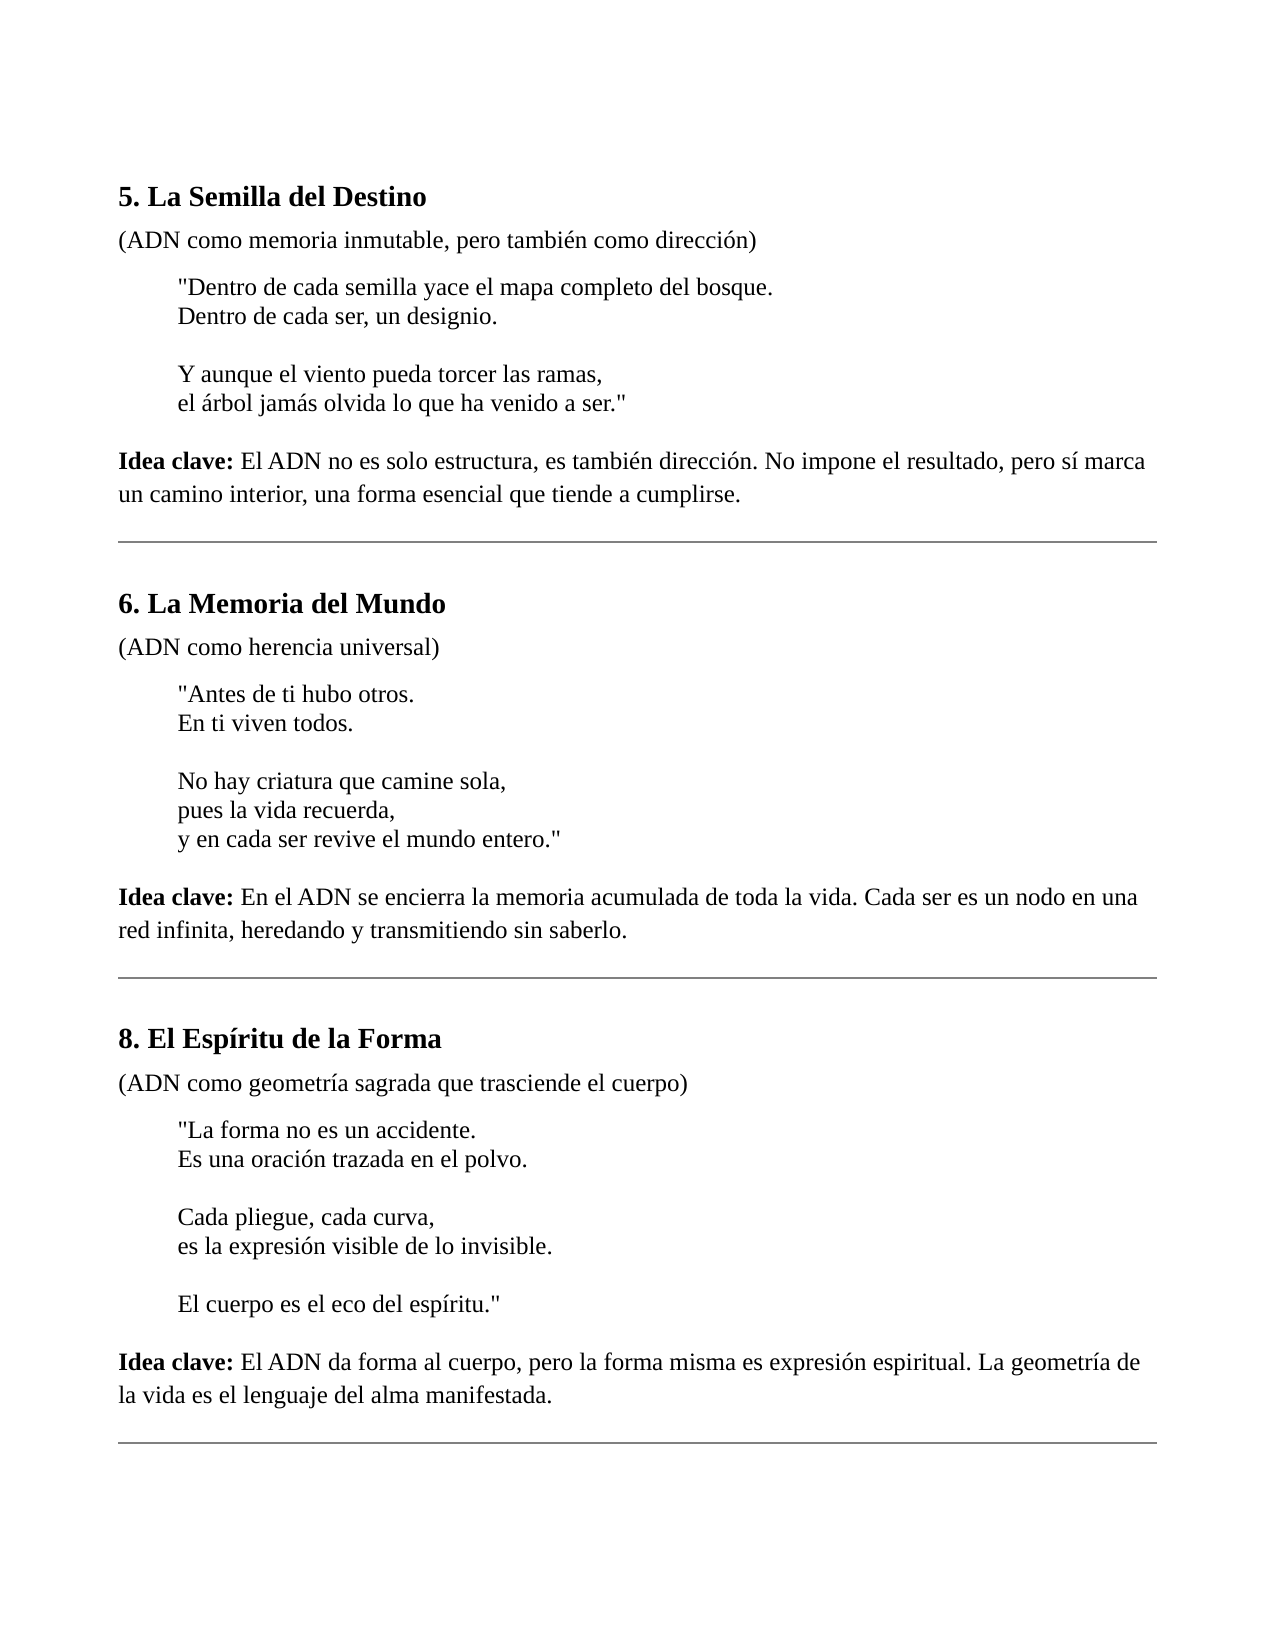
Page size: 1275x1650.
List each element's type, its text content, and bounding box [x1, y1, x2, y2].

text Cada pliegue, cada curva, es la expresión visible de lo invisible. [177, 1202, 1098, 1260]
text Idea clave: En el ADN se encierra la memoria acumulada de toda la vida. Cada ser es un nodo en una red infinita, heredando y transmitiendo sin saberlo. [118, 882, 1157, 944]
subtitle 8. El Espíritu de la Forma [118, 1022, 1157, 1055]
text (ADN como geometría sagrada que trasciende el cuerpo) [118, 1068, 1157, 1096]
text "Antes de ti hubo otros. En ti viven todos. [177, 679, 1098, 737]
text No hay criatura que camine sola, pues la vida recuerda, y en cada ser revive el mundo entero." [177, 766, 1098, 853]
text "La forma no es un accidente. Es una oración trazada en el polvo. [177, 1115, 1098, 1173]
text "Dentro de cada semilla yace el mapa completo del bosque. Dentro de cada ser, un designio. [177, 272, 1098, 330]
text (ADN como memoria inmutable, pero también como dirección) [118, 225, 1157, 253]
text (ADN como herencia universal) [118, 632, 1157, 661]
subtitle 5. La Semilla del Destino [118, 179, 1157, 212]
subtitle 6. La Memoria del Mundo [118, 586, 1157, 619]
text Idea clave: El ADN da forma al cuerpo, pero la forma misma es expresión espiritual. La geometría de la vida es el lenguaje del alma manifestada. [118, 1347, 1157, 1409]
text El cuerpo es el eco del espíritu." [177, 1289, 1098, 1318]
text Y aunque el viento pueda torcer las ramas, el árbol jamás olvida lo que ha venido a ser." [177, 359, 1098, 417]
text Idea clave: El ADN no es solo estructura, es también dirección. No impone el resultado, pero sí marca un camino interior, una forma esencial que tiende a cumplirse. [118, 446, 1157, 508]
